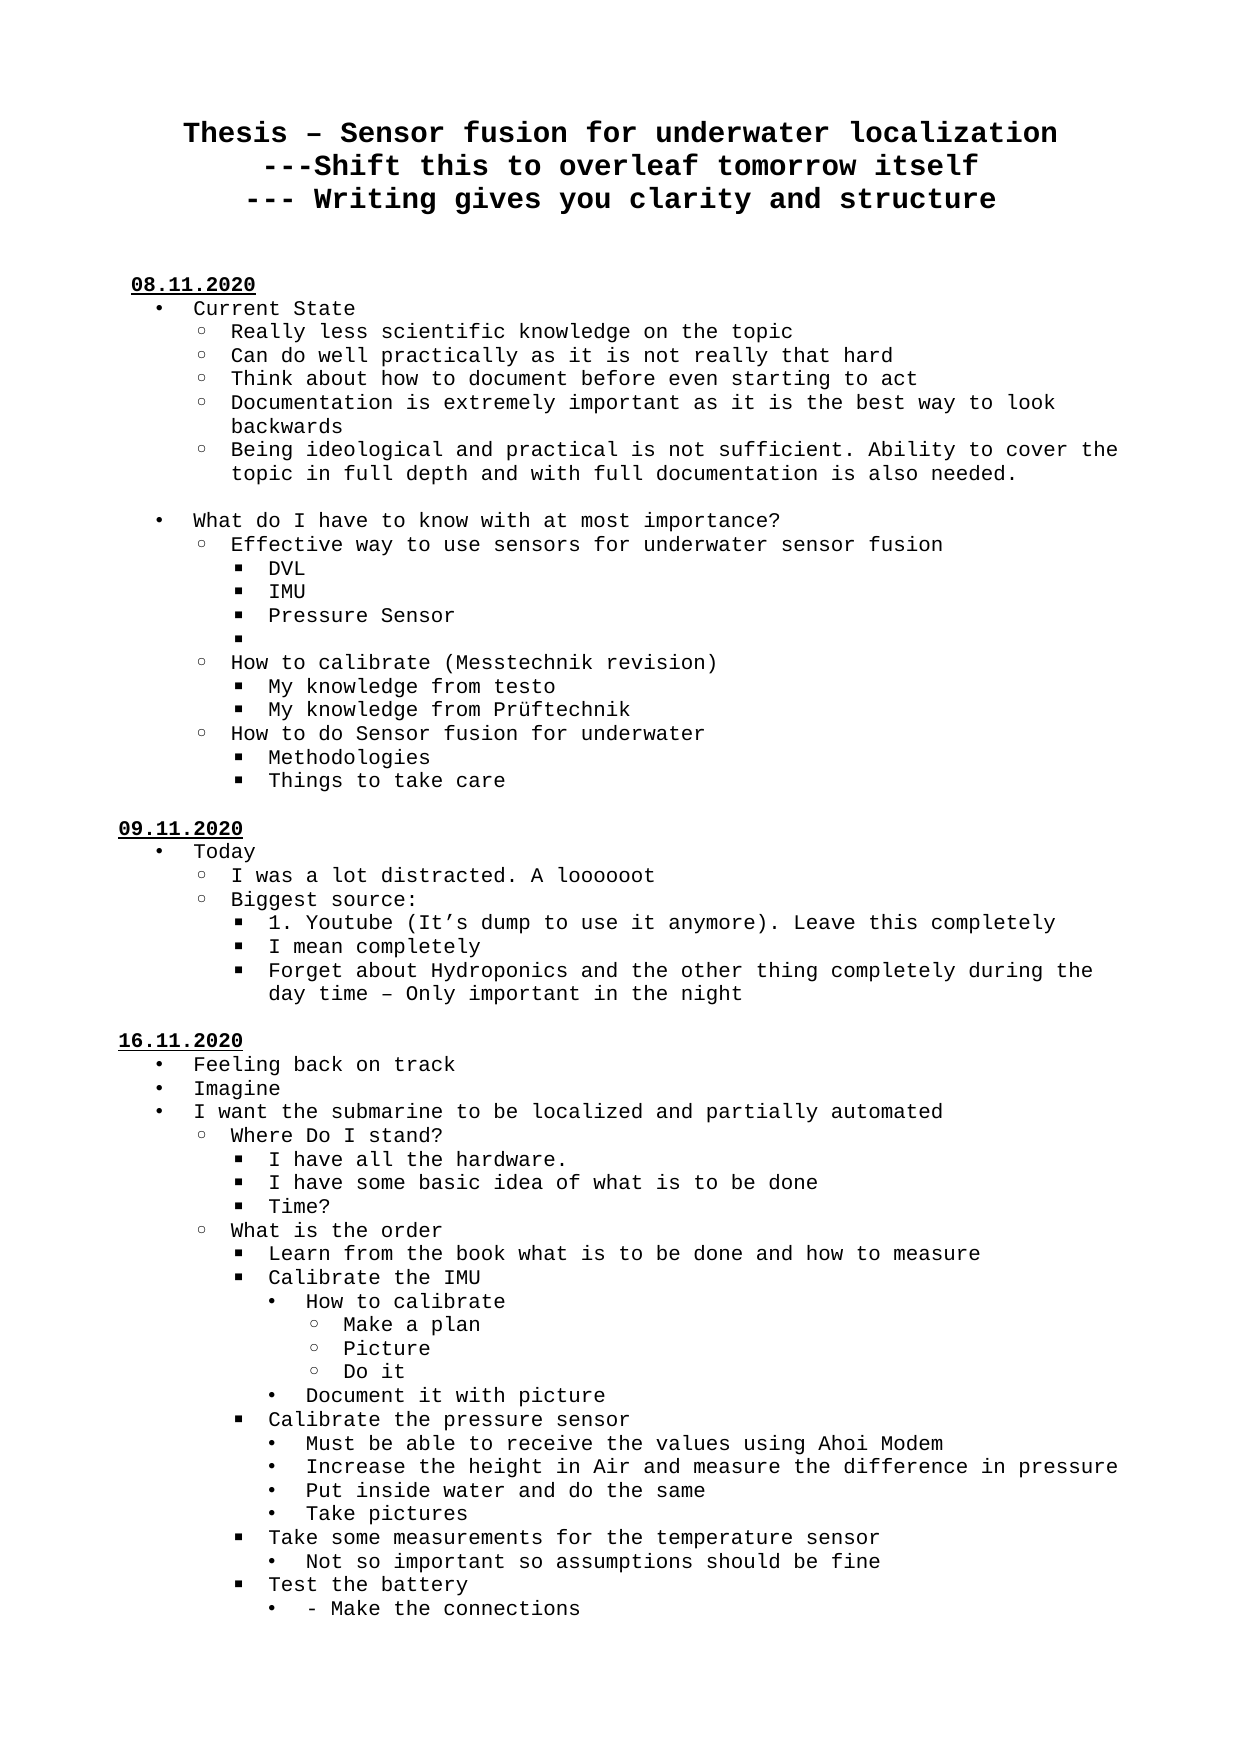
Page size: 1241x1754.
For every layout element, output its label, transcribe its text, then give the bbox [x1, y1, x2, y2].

list Do it [306, 1362, 1122, 1385]
list Feeling back on track [156, 1054, 1122, 1078]
list Forget about Hydroponics and the other thing completely during the day time – Only important in the night [231, 959, 1122, 1007]
list 1. Youtube (It’s dump to use it anymore). Leave this completely [231, 912, 1122, 936]
list Take some measurements for the temperature sensor [231, 1527, 1122, 1551]
list Imagine [156, 1078, 1122, 1101]
list Current State [156, 297, 1122, 321]
text ---Shift this to overleaf tomorrow itself [118, 151, 1122, 184]
text 09.11.2020 [118, 818, 1122, 841]
list Effective way to use sensors for underwater sensor fusion [193, 534, 1122, 558]
list Take pictures [268, 1503, 1122, 1527]
list Must be able to receive the values using Ahoi Modem [268, 1432, 1122, 1456]
list Picture [306, 1338, 1122, 1362]
list Time? [231, 1196, 1122, 1220]
list How to do Sensor fusion for underwater [193, 723, 1122, 747]
list Learn from the book what is to be done and how to measure [231, 1243, 1122, 1267]
list What do I have to know with at most importance? [156, 510, 1122, 534]
list How to calibrate [268, 1291, 1122, 1314]
list What is the order [193, 1220, 1122, 1243]
list I was a lot distracted. A loooooot [193, 865, 1122, 889]
list DVL [231, 558, 1122, 581]
list My knowledge from Prüftechnik [231, 699, 1122, 723]
list Document it with picture [268, 1385, 1122, 1409]
list Documentation is extremely important as it is the best way to look backwards [193, 392, 1122, 439]
list I have some basic idea of what is to be done [231, 1172, 1122, 1196]
list Can do well practically as it is not really that hard [193, 345, 1122, 368]
text --- Writing gives you clarity and structure [118, 184, 1122, 217]
list Pressure Sensor [231, 605, 1122, 628]
list Where Do I stand? [193, 1125, 1122, 1149]
list Increase the height in Air and measure the difference in pressure [268, 1456, 1122, 1480]
list Biggest source: [193, 889, 1122, 912]
list Calibrate the IMU [231, 1267, 1122, 1291]
list Things to take care [231, 770, 1122, 794]
list Methodologies [231, 747, 1122, 770]
list Today [156, 841, 1122, 865]
list Being ideological and practical is not sufficient. Ability to cover the topic in full depth and with full documentation is also needed. [193, 439, 1122, 487]
list - Make the connections [268, 1598, 1122, 1622]
list I mean completely [231, 936, 1122, 959]
text 16.11.2020 [118, 1031, 1122, 1054]
list IMU [231, 581, 1122, 605]
list Calibrate the pressure sensor [231, 1409, 1122, 1432]
list Really less scientific knowledge on the topic [193, 321, 1122, 345]
list My knowledge from testo [231, 676, 1122, 699]
list Put inside water and do the same [268, 1480, 1122, 1503]
list Make a plan [306, 1314, 1122, 1338]
list I have all the hardware. [231, 1149, 1122, 1172]
list I want the submarine to be localized and partially automated [156, 1101, 1122, 1125]
text Thesis – Sensor fusion for underwater localization [118, 118, 1122, 151]
list Not so important so assumptions should be fine [268, 1551, 1122, 1574]
list How to calibrate (Messtechnik revision) [193, 652, 1122, 676]
list Think about how to document before even starting to act [193, 368, 1122, 392]
text 08.11.2020 [118, 274, 1122, 297]
list Test the battery [231, 1574, 1122, 1598]
